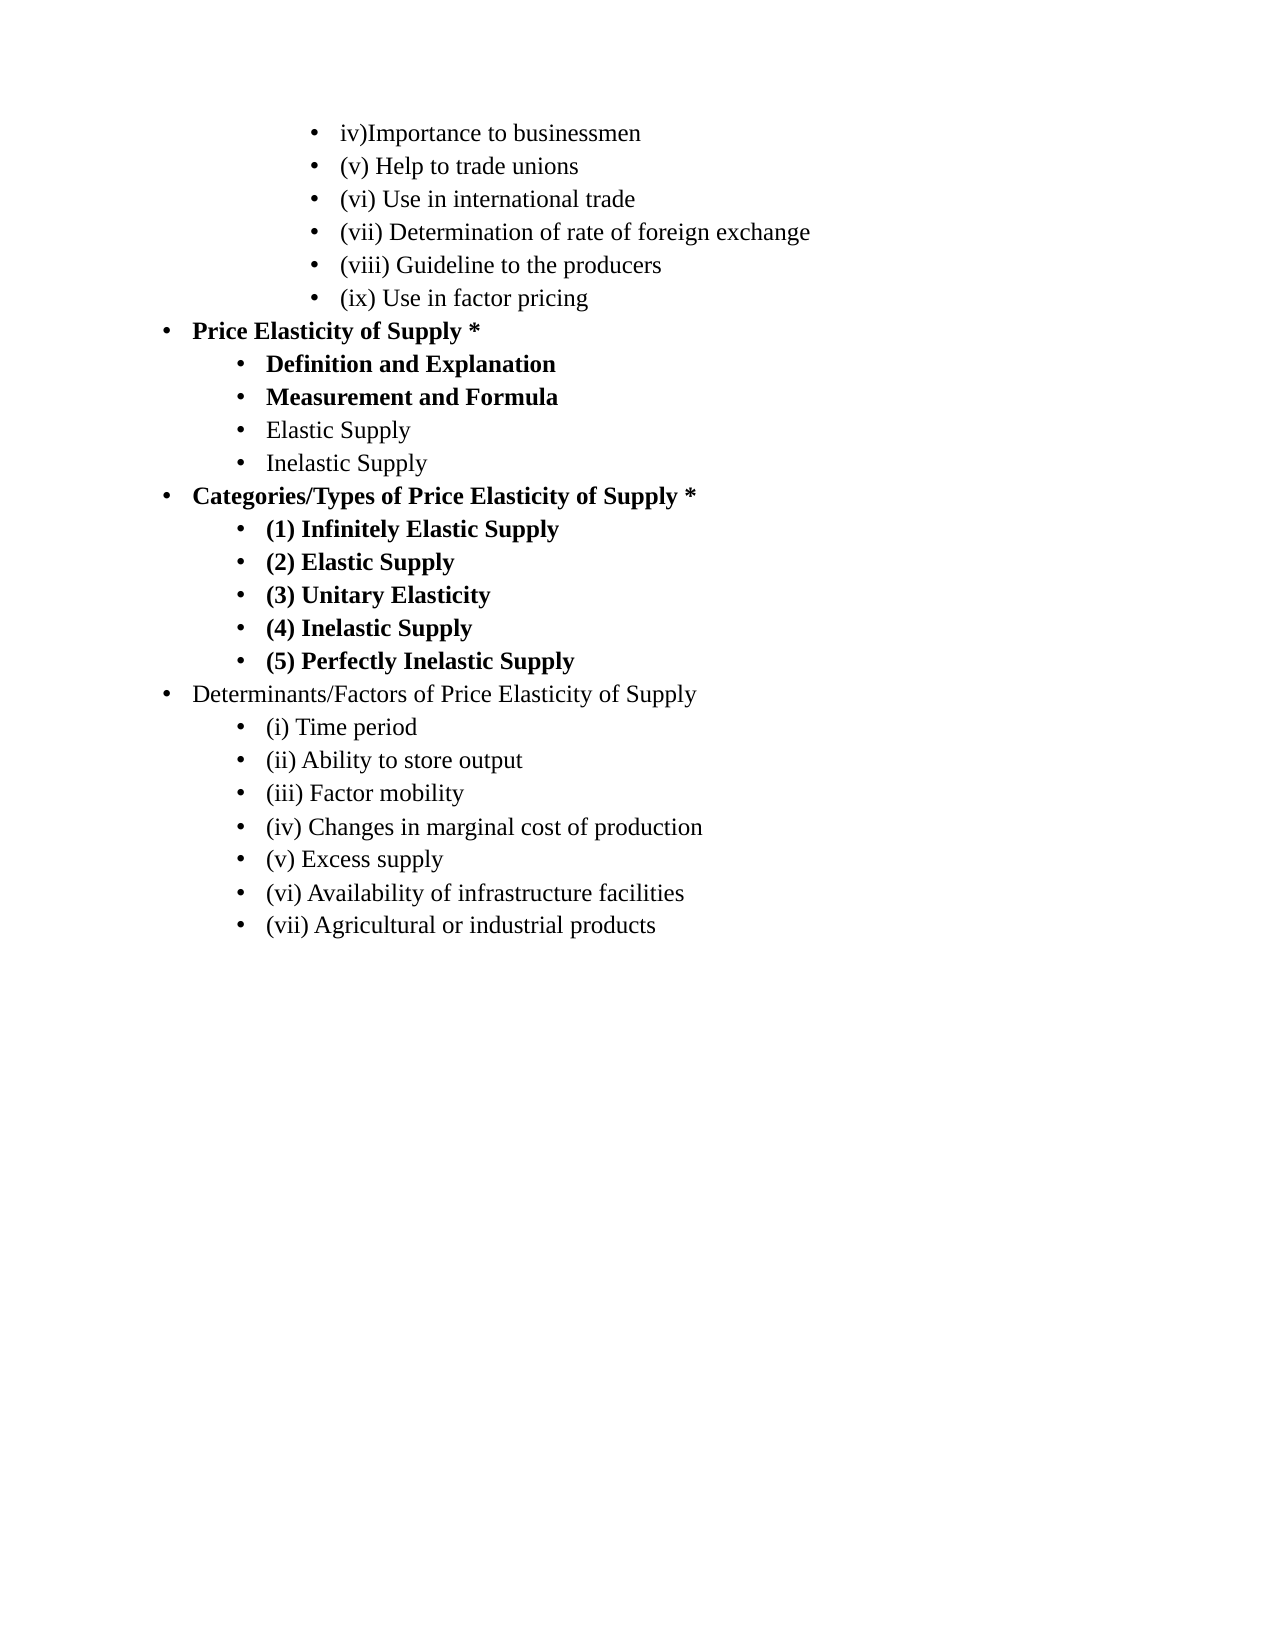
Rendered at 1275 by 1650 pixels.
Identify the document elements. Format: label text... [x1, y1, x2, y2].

list (vii) Agricultural or industrial products [236, 911, 1157, 939]
list (iii) Factor mobility [236, 778, 1157, 807]
list Inelastic Supply [236, 448, 1157, 477]
list (vi) Availability of infrastructure facilities [236, 878, 1157, 906]
list (i) Time period [236, 712, 1157, 741]
list (3) Unitary Elasticity [236, 580, 1157, 609]
list Definition and Explanation [236, 349, 1157, 378]
list (ix) Use in factor pricing [310, 283, 1157, 312]
list (viii) Guideline to the producers [310, 250, 1157, 279]
list (v) Help to trade unions [310, 151, 1157, 180]
list (4) Inelastic Supply [236, 613, 1157, 642]
list Measurement and Formula [236, 382, 1157, 411]
list (vii) Determination of rate of foreign exchange [310, 217, 1157, 246]
list Categories/Types of Price Elasticity of Supply * [162, 481, 1157, 510]
list (2) Elastic Supply [236, 547, 1157, 576]
list Elastic Supply [236, 415, 1157, 444]
list Price Elasticity of Supply * [162, 316, 1157, 345]
list (v) Excess supply [236, 844, 1157, 873]
list iv)Importance to businessmen [310, 118, 1157, 147]
list (iv) Changes in marginal cost of production [236, 812, 1157, 840]
list (5) Perfectly Inelastic Supply [236, 646, 1157, 675]
list (1) Infinitely Elastic Supply [236, 514, 1157, 543]
list Determinants/Factors of Price Elasticity of Supply [162, 679, 1157, 708]
list (vi) Use in international trade [310, 184, 1157, 213]
list (ii) Ability to store output [236, 746, 1157, 774]
